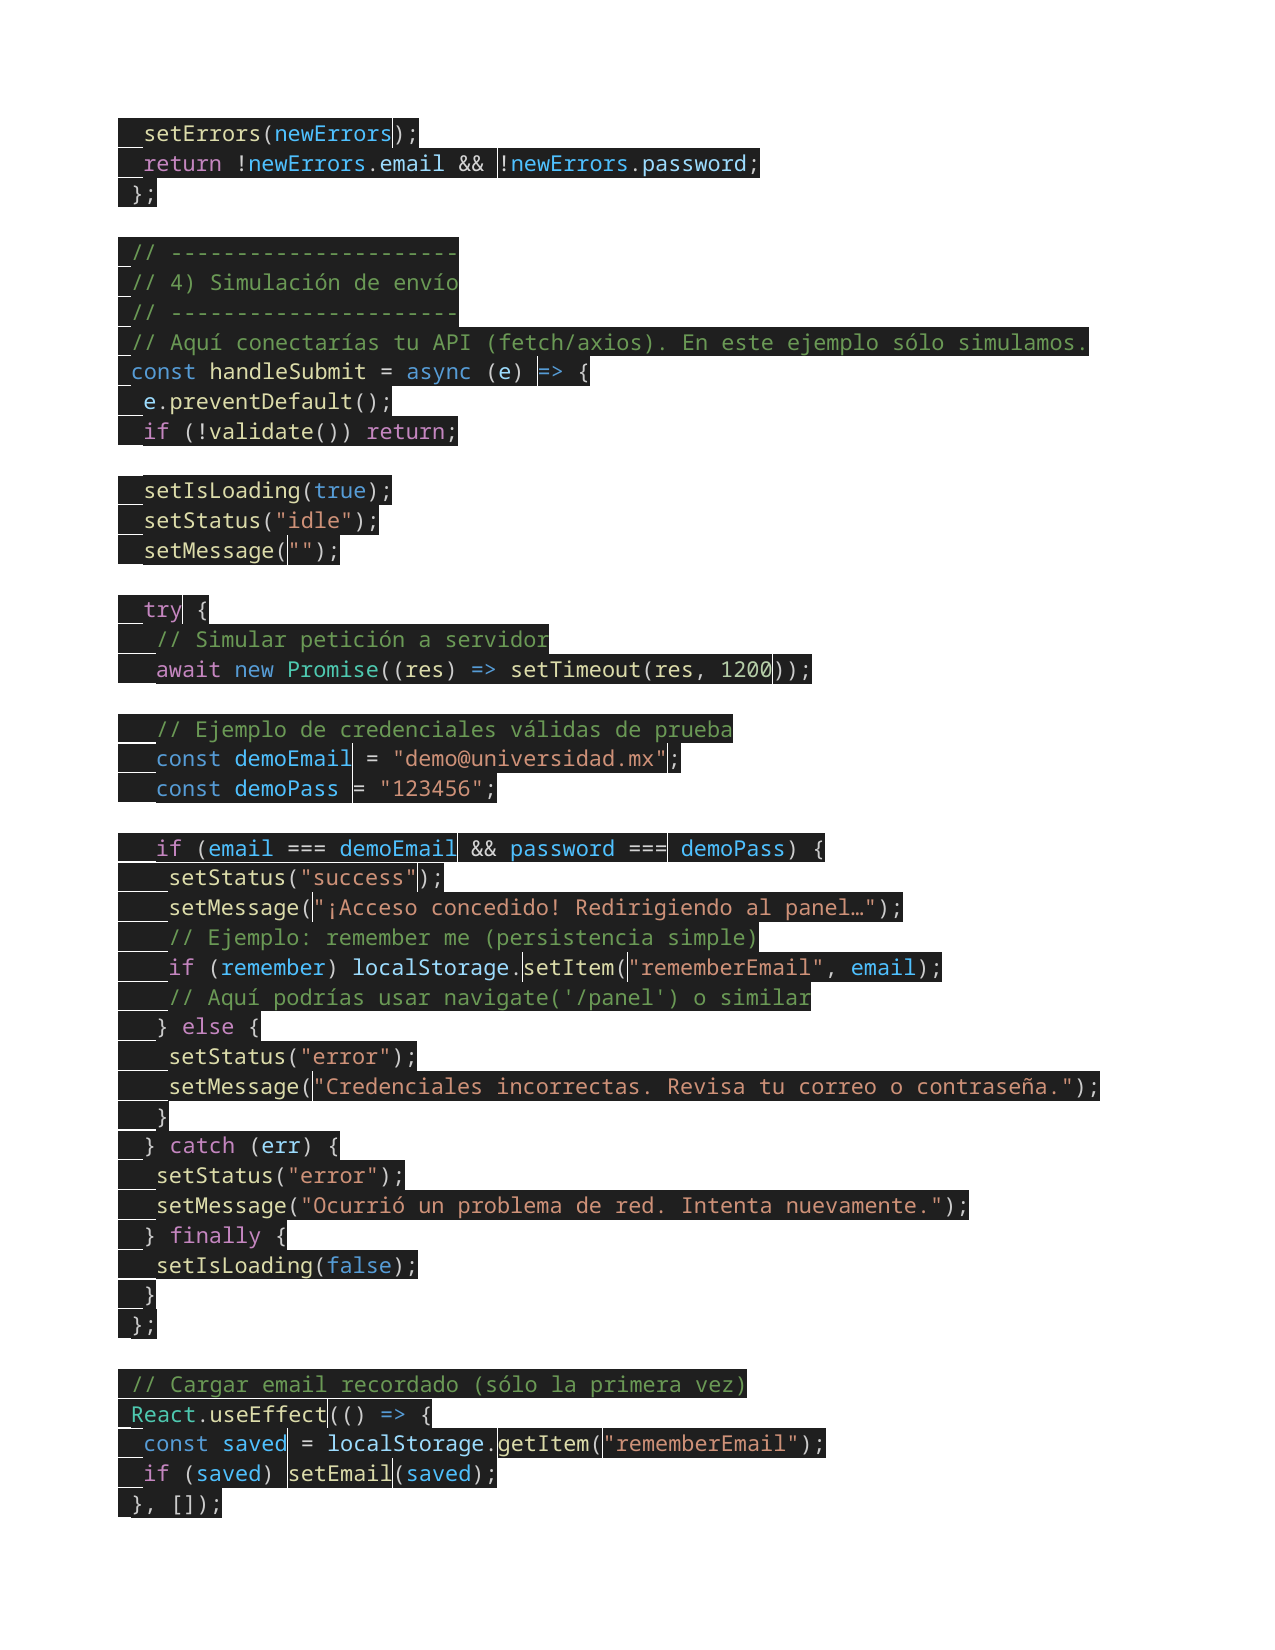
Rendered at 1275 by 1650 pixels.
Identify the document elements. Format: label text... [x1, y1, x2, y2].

text // Simular petición a servidor [118, 624, 1157, 654]
text return !newErrors.email && !newErrors.password; [118, 148, 1157, 178]
text const demoPass = "123456"; [118, 773, 1157, 803]
text const saved = localStorage.getItem("rememberEmail"); [118, 1428, 1157, 1458]
text // 4) Simulación de envío [118, 267, 1157, 297]
text // Aquí conectarías tu API (fetch/axios). En este ejemplo sólo simulamos. [118, 327, 1157, 356]
text // Ejemplo de credenciales válidas de prueba [118, 713, 1157, 743]
text // ---------------------- [118, 297, 1157, 327]
text // Ejemplo: remember me (persistencia simple) [118, 922, 1157, 952]
text e.preventDefault(); [118, 386, 1157, 416]
text }; [118, 1309, 1157, 1339]
text setMessage("Ocurrió un problema de red. Intenta nuevamente."); [118, 1190, 1157, 1220]
text await new Promise((res) => setTimeout(res, 1200)); [118, 654, 1157, 684]
text setStatus("idle"); [118, 505, 1157, 535]
text } else { [118, 1011, 1157, 1041]
text } catch (err) { [118, 1131, 1157, 1160]
text if (saved) setEmail(saved); [118, 1458, 1157, 1488]
text setStatus("error"); [118, 1160, 1157, 1190]
text setMessage(""); [118, 535, 1157, 565]
text setMessage("Credenciales incorrectas. Revisa tu correo o contraseña."); [118, 1071, 1157, 1101]
text const handleSubmit = async (e) => { [118, 356, 1157, 386]
text // Cargar email recordado (sólo la primera vez) [118, 1369, 1157, 1398]
text }; [118, 178, 1157, 207]
text setStatus("error"); [118, 1041, 1157, 1071]
text if (remember) localStorage.setItem("rememberEmail", email); [118, 952, 1157, 982]
text try { [118, 594, 1157, 624]
text if (!validate()) return; [118, 416, 1157, 446]
text setIsLoading(true); [118, 475, 1157, 505]
text }, []); [118, 1488, 1157, 1518]
text setErrors(newErrors); [118, 118, 1157, 148]
text // ---------------------- [118, 237, 1157, 267]
text } [118, 1101, 1157, 1131]
text setMessage("¡Acceso concedido! Redirigiendo al panel…"); [118, 892, 1157, 922]
text React.useEffect(() => { [118, 1398, 1157, 1428]
text } finally { [118, 1220, 1157, 1250]
text // Aquí podrías usar navigate('/panel') o similar [118, 982, 1157, 1011]
text if (email === demoEmail && password === demoPass) { [118, 833, 1157, 862]
text } [118, 1279, 1157, 1309]
text const demoEmail = "demo@universidad.mx"; [118, 743, 1157, 773]
text setStatus("success"); [118, 862, 1157, 892]
text setIsLoading(false); [118, 1250, 1157, 1279]
